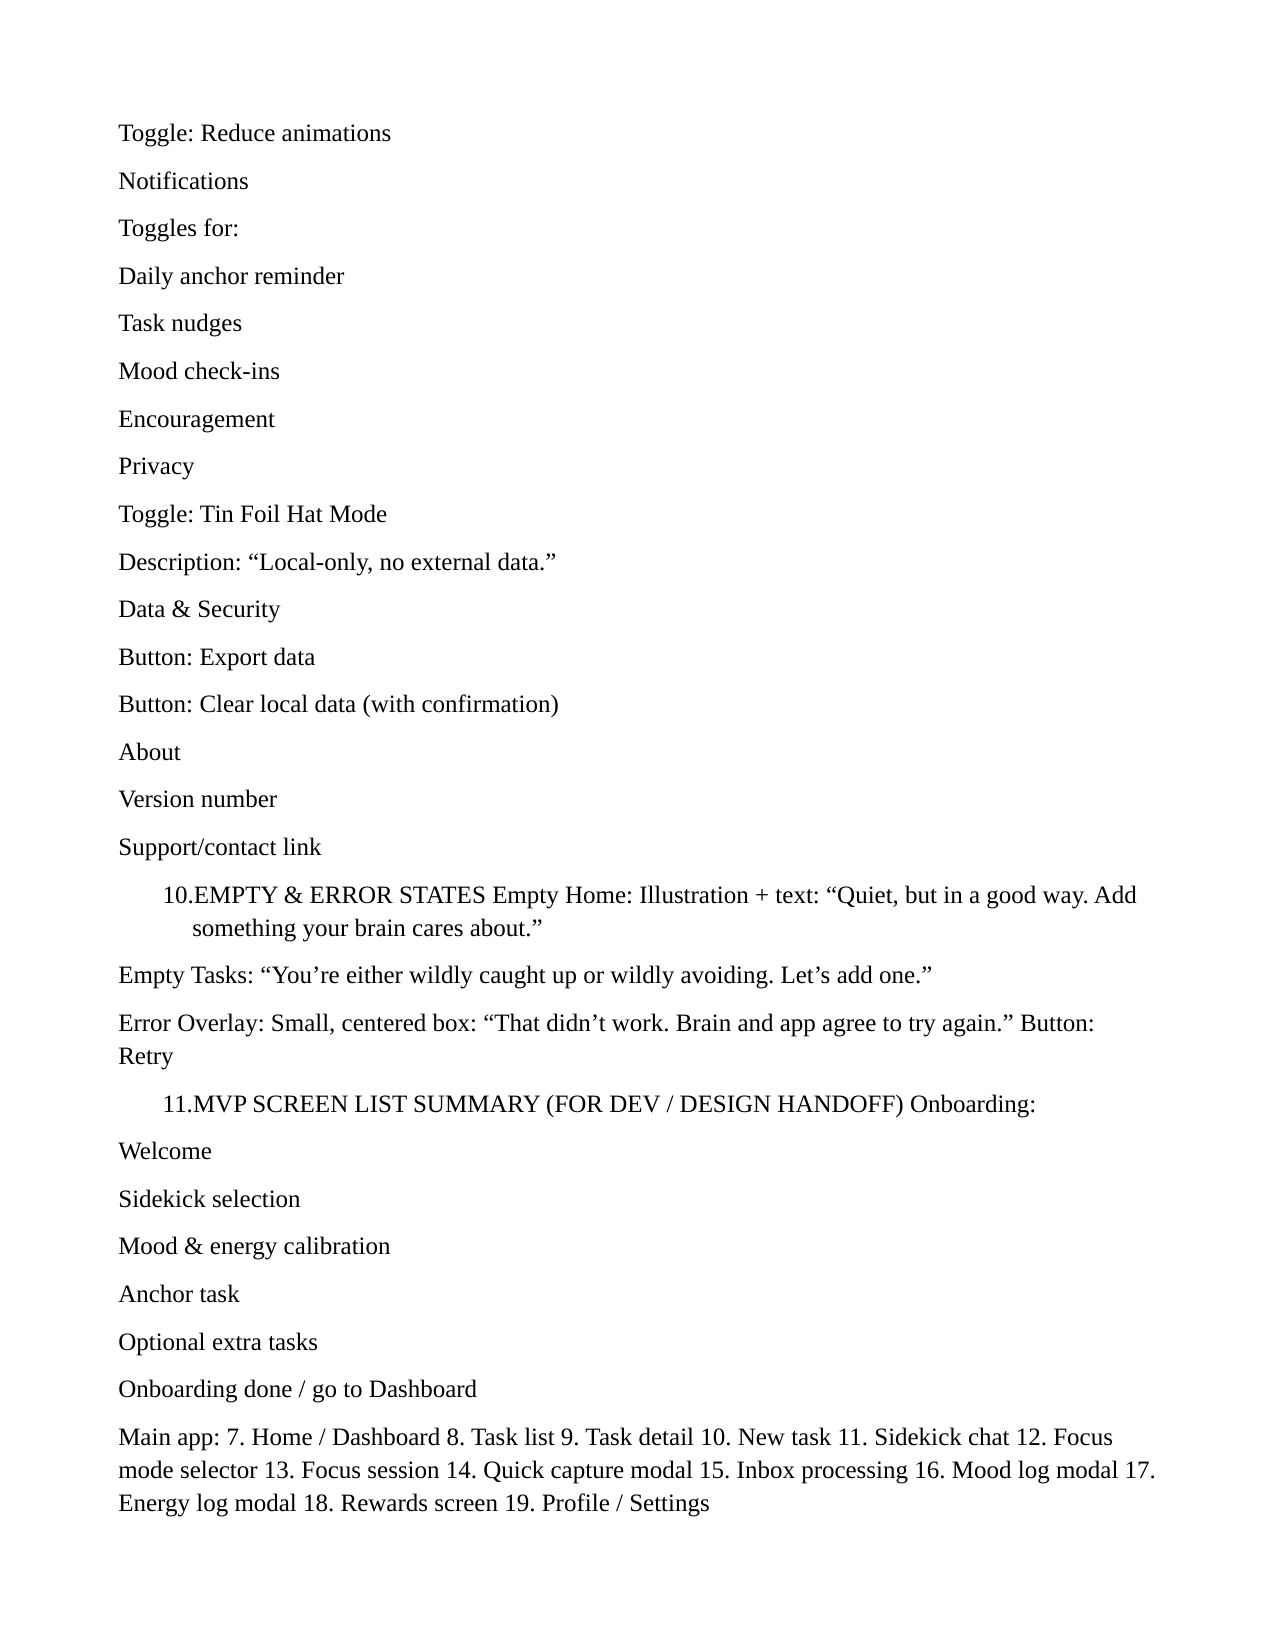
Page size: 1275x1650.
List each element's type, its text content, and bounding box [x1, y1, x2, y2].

text Empty Tasks: “You’re either wildly caught up or wildly avoiding. Let’s add one.” [118, 960, 1157, 989]
text Toggle: Tin Foil Hat Mode [118, 499, 1157, 528]
text Anchor task [118, 1279, 1157, 1308]
text Privacy [118, 451, 1157, 480]
text About [118, 737, 1157, 766]
text Data & Security [118, 594, 1157, 623]
text Main app: 7. Home / Dashboard 8. Task list 9. Task detail 10. New task 11. Sidekick chat 12. Focus mode selector 13. Focus session 14. Quick capture modal 15. Inbox processing 16. Mood log modal 17. Energy log modal 18. Rewards screen 19. Profile / Settings [118, 1422, 1157, 1517]
text Error Overlay: Small, centered box: “That didn’t work. Brain and app agree to try again.” Button: Retry [118, 1008, 1157, 1070]
text Welcome [118, 1136, 1157, 1165]
text Sidekick selection [118, 1184, 1157, 1213]
text Toggles for: [118, 213, 1157, 242]
text Toggle: Reduce animations [118, 118, 1157, 147]
text Notifications [118, 166, 1157, 194]
text Button: Clear local data (with confirmation) [118, 689, 1157, 718]
text Support/contact link [118, 832, 1157, 861]
text Onboarding done / go to Dashboard [118, 1374, 1157, 1403]
text Version number [118, 784, 1157, 813]
list EMPTY & ERROR STATES Empty Home: Illustration + text: “Quiet, but in a good way. Add something your brain cares about.” [162, 880, 1157, 942]
text Task nudges [118, 308, 1157, 337]
text Optional extra tasks [118, 1327, 1157, 1355]
text Mood & energy calibration [118, 1231, 1157, 1260]
text Button: Export data [118, 642, 1157, 671]
text Daily anchor reminder [118, 261, 1157, 290]
text Encouragement [118, 404, 1157, 432]
text Description: “Local-only, no external data.” [118, 547, 1157, 575]
text Mood check-ins [118, 356, 1157, 385]
list MVP SCREEN LIST SUMMARY (FOR DEV / DESIGN HANDOFF) Onboarding: [162, 1089, 1157, 1117]
